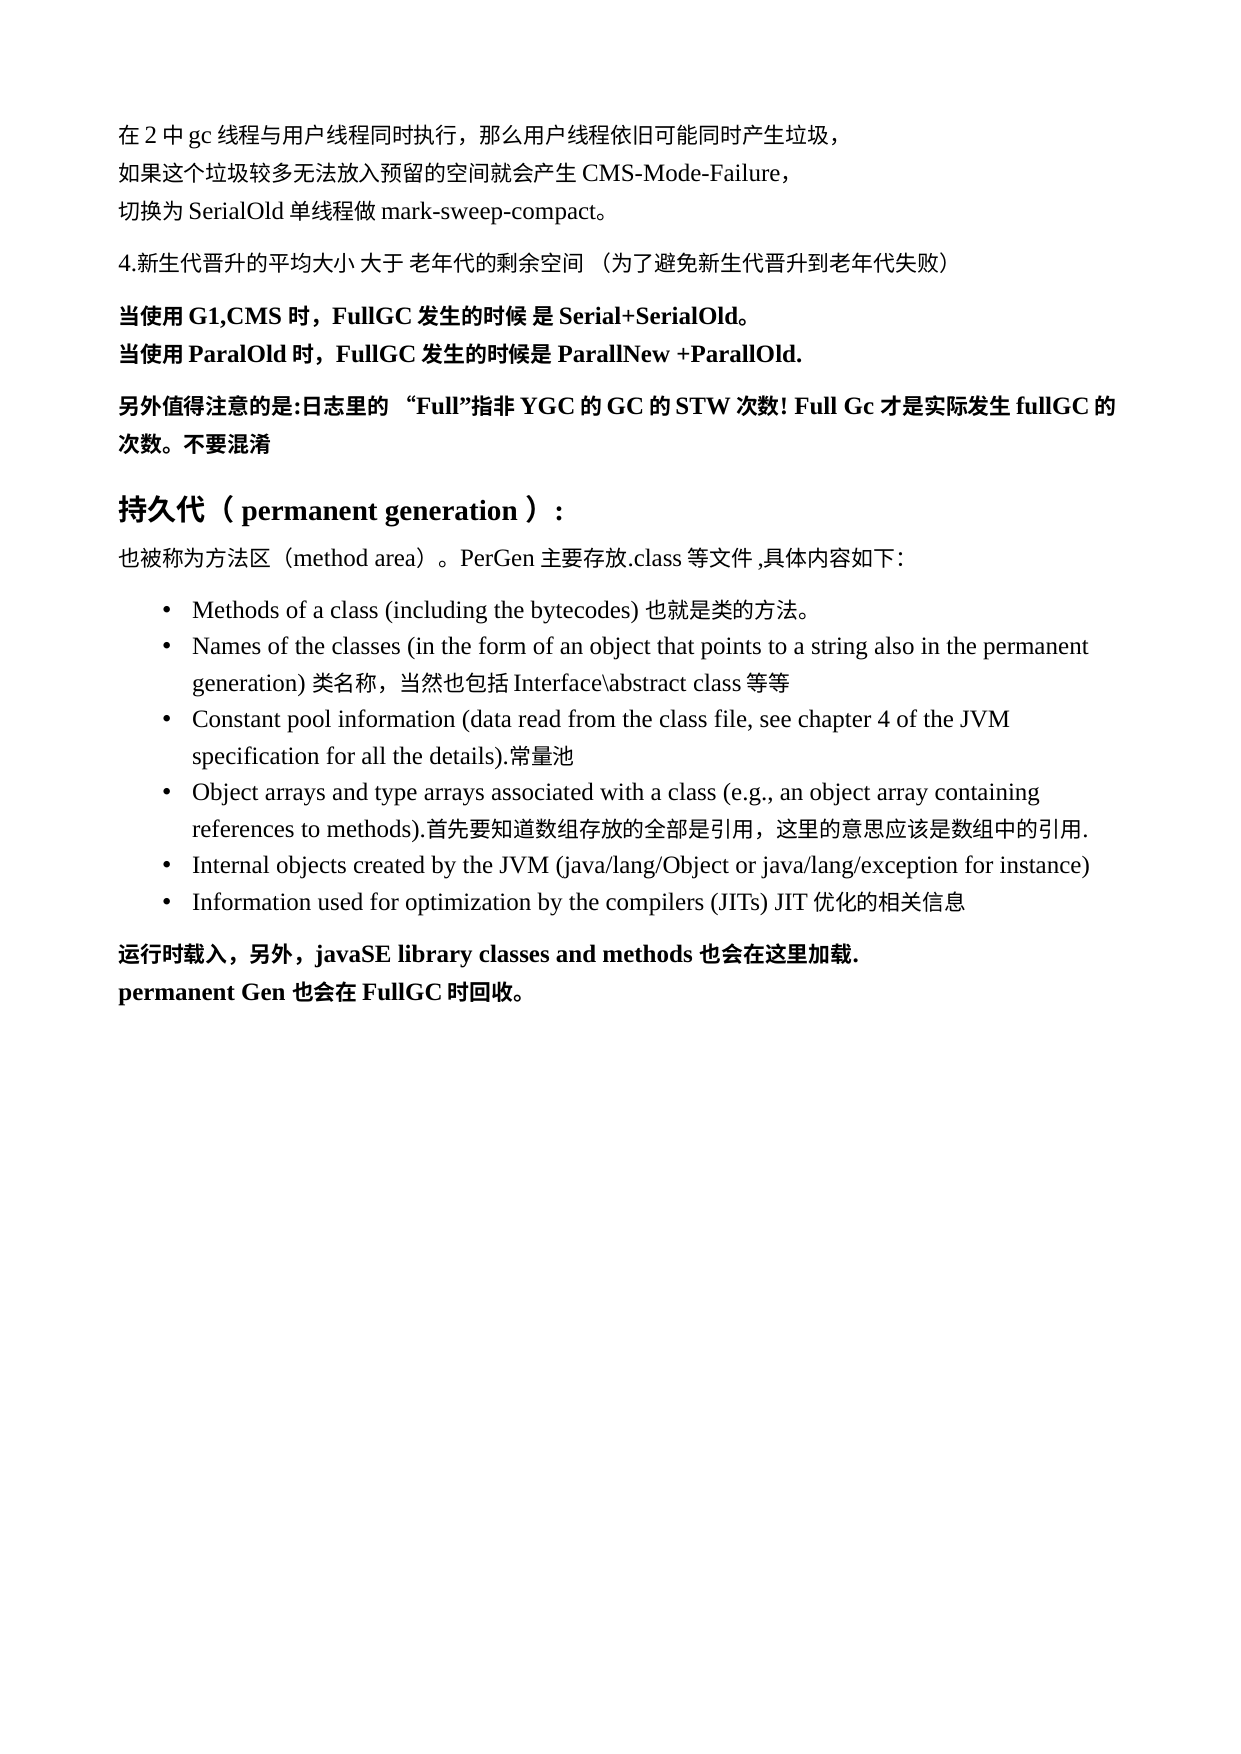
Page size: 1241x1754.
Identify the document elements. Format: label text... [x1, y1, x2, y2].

text 另外值得注意的是:日志里的 “Full”指非YGC的GC的STW次数! Full Gc 才是实际发生fullGC的次数。不要混淆 [118, 389, 1122, 459]
text 在2中gc线程与用户线程同时执行，那么用户线程依旧可能同时产生垃圾， 如果这个垃圾较多无法放入预留的空间就会产生CMS-Mode-Failure， 切换为SerialOld单线程做mark-sweep-compact。 [118, 118, 1122, 226]
text 4.新生代晋升的平均大小 大于 老年代的剩余空间 （为了避免新生代晋升到老年代失败） [118, 246, 1122, 278]
list Names of the classes (in the form of an object that points to a string also in the permanent generation) 类名称，当然也包括Interface\abstract class等等 [162, 631, 1122, 698]
subtitle 持久代（ permanent generation ）: [118, 486, 1122, 528]
list Methods of a class (including the bytecodes) 也就是类的方法。 [162, 593, 1122, 625]
text 运行时载入，另外，javaSE library classes and methods 也会在这里加载. permanent Gen 也会在FullGC时回收。 [118, 937, 1122, 1007]
list Constant pool information (data read from the class file, see chapter 4 of the JVM specification for all the details).常量池 [162, 704, 1122, 771]
text 也被称为方法区（method area）。PerGen主要存放.class等文件 ,具体内容如下： [118, 541, 1122, 572]
list Object arrays and type arrays associated with a class (e.g., an object array containing references to methods).首先要知道数组存放的全部是引用，这里的意思应该是数组中的引用. [162, 777, 1122, 844]
text 当使用G1,CMS 时，FullGC发生的时候 是 Serial+SerialOld。 当使用ParalOld时，FullGC发生的时候是 ParallNew +ParallOld. [118, 299, 1122, 368]
list Information used for optimization by the compilers (JITs) JIT优化的相关信息 [162, 884, 1122, 916]
list Internal objects created by the JVM (java/lang/Object or java/lang/exception for instance) [162, 850, 1122, 879]
